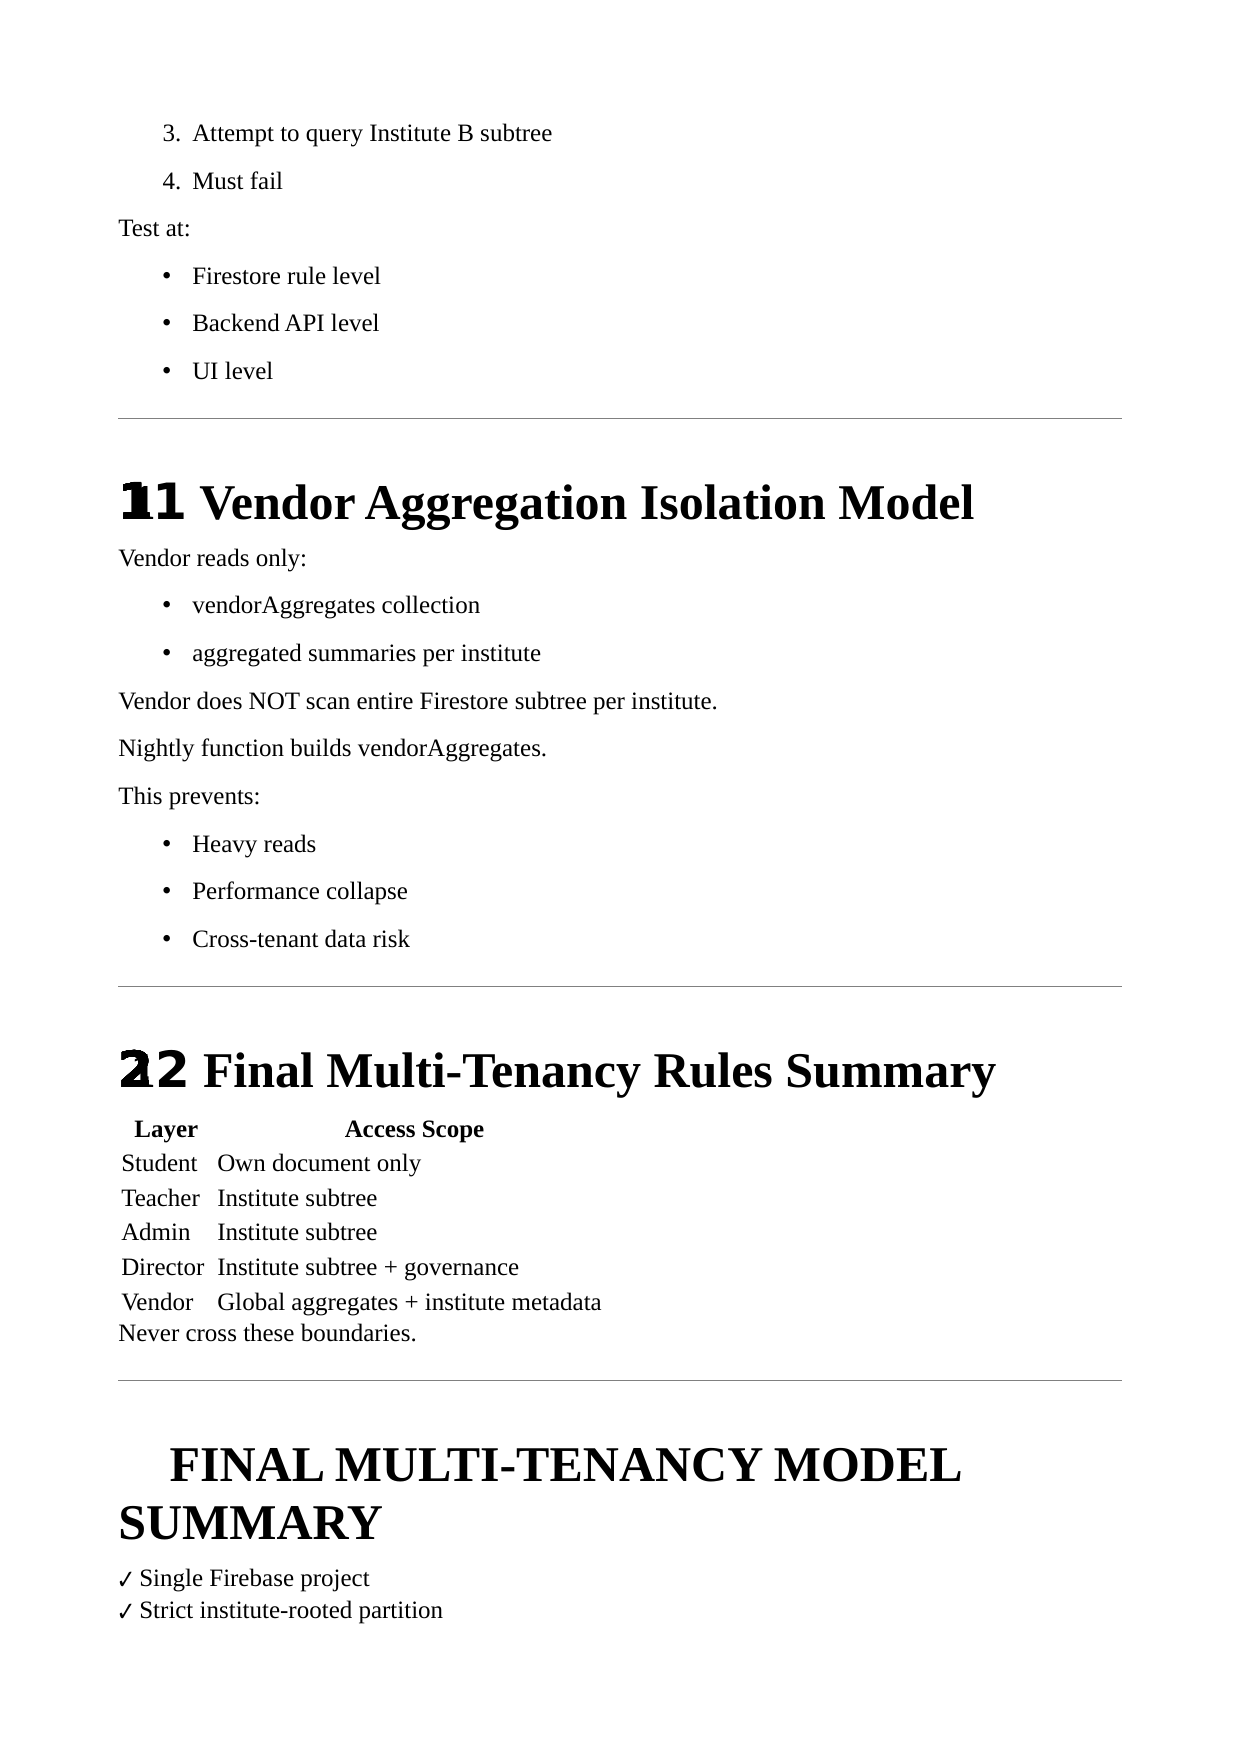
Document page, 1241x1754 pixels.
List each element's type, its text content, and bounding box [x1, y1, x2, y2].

table_cell Student [118, 1145, 214, 1180]
list UI level [162, 356, 1122, 385]
table_cell Institute subtree + governance [214, 1249, 614, 1284]
table_cell Teacher [118, 1180, 214, 1214]
text Vendor does NOT scan entire Firestore subtree per institute. [118, 686, 1122, 714]
list Heavy reads [162, 829, 1122, 857]
subtitle 🧱 12️⃣ Final Multi-Tenancy Rules Summary [118, 1041, 1122, 1098]
text Test at: [118, 213, 1122, 242]
subtitle 🧠 11️⃣ Vendor Aggregation Isolation Model [118, 473, 1122, 531]
text This prevents: [118, 781, 1122, 810]
table_cell Institute subtree [214, 1215, 614, 1249]
table_cell Admin [118, 1215, 214, 1249]
list Firestore rule level [162, 261, 1122, 290]
list Backend API level [162, 308, 1122, 337]
table_header Layer [118, 1111, 214, 1145]
table_cell Own document only [214, 1145, 614, 1180]
text Never cross these boundaries. [118, 1318, 1122, 1347]
table_header Access Scope [214, 1111, 614, 1145]
list Attempt to query Institute B subtree [162, 118, 1122, 147]
table_cell Institute subtree [214, 1180, 614, 1214]
list vendorAggregates collection [162, 591, 1122, 619]
list Cross-tenant data risk [162, 924, 1122, 953]
list Must fail [162, 166, 1122, 194]
text Nightly function builds vendorAggregates. [118, 733, 1122, 762]
table_cell Global aggregates + institute metadata [214, 1284, 614, 1318]
subtitle 🎯 FINAL MULTI-TENANCY MODEL SUMMARY [118, 1435, 1122, 1550]
table_cell Vendor [118, 1284, 214, 1318]
table_cell Director [118, 1249, 214, 1284]
text ✔ Single Firebase project ✔ Strict institute-rooted partition [118, 1563, 1122, 1624]
text Vendor reads only: [118, 543, 1122, 572]
list aggregated summaries per institute [162, 638, 1122, 667]
list Performance collapse [162, 876, 1122, 905]
